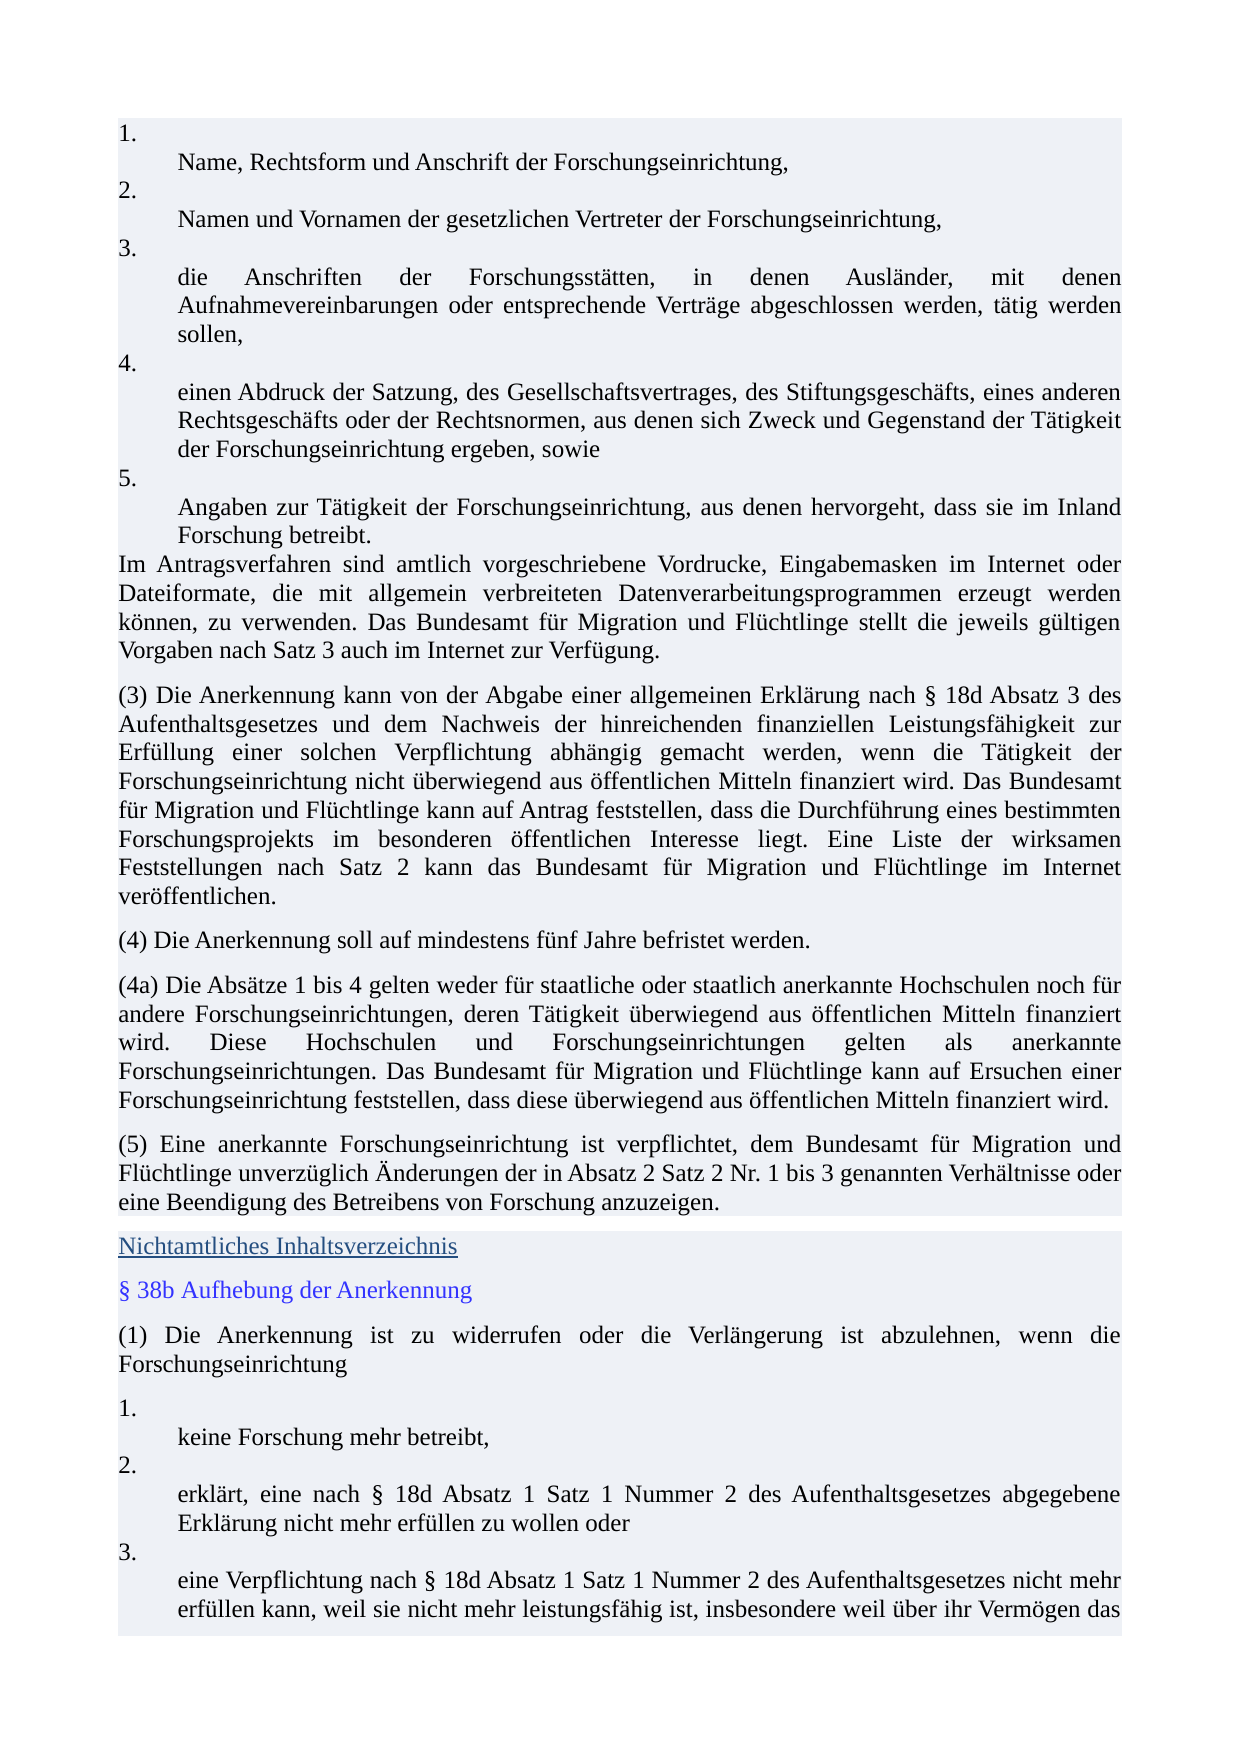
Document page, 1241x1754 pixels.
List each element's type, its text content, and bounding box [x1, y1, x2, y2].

subtitle § 38b Aufhebung der Anerkennung [118, 1276, 1122, 1304]
subtitle 1. [118, 118, 1122, 147]
text (3) Die Anerkennung kann von der Abgabe einer allgemeinen Erklärung nach § 18d Absatz 3 des Aufenthaltsgesetzes und dem Nachweis der hinreichenden finanziellen Leistungsfähigkeit zur Erfüllung einer solchen Verpflichtung abhängig gemacht werden, wenn die Tätigkeit der Forschungseinrichtung nicht überwiegend aus öffentlichen Mitteln finanziert wird. Das Bundesamt für Migration und Flüchtlinge kann auf Antrag feststellen, dass die Durchführung eines bestimmten Forschungsprojekts im besonderen öffentlichen Interesse liegt. Eine Liste der wirksamen Feststellungen nach Satz 2 kann das Bundesamt für Migration und Flüchtlinge im Internet veröffentlichen. [118, 680, 1122, 910]
text (1) Die Anerkennung ist zu widerrufen oder die Verlängerung ist abzulehnen, wenn die Forschungseinrichtung [118, 1320, 1122, 1377]
list Namen und Vornamen der gesetzlichen Vertreter der Forschungseinrichtung, [177, 204, 1122, 233]
subtitle 1. [118, 1393, 1122, 1422]
list keine Forschung mehr betreibt, [177, 1422, 1122, 1451]
list die Anschriften der Forschungsstätten, in denen Ausländer, mit denen Aufnahmevereinbarungen oder entsprechende Verträge abgeschlossen werden, tätig werden sollen, [177, 262, 1122, 348]
text Nichtamtliches Inhaltsverzeichnis [118, 1231, 1122, 1260]
list einen Abdruck der Satzung, des Gesellschaftsvertrages, des Stiftungsgeschäfts, eines anderen Rechtsgeschäfts oder der Rechtsnormen, aus denen sich Zweck und Gegenstand der Tätigkeit der Forschungseinrichtung ergeben, sowie [177, 377, 1122, 463]
text (4a) Die Absätze 1 bis 4 gelten weder für staatliche oder staatlich anerkannte Hochschulen noch für andere Forschungseinrichtungen, deren Tätigkeit überwiegend aus öffentlichen Mitteln finanziert wird. Diese Hochschulen und Forschungseinrichtungen gelten als anerkannte Forschungseinrichtungen. Das Bundesamt für Migration und Flüchtlinge kann auf Ersuchen einer Forschungseinrichtung feststellen, dass diese überwiegend aus öffentlichen Mitteln finanziert wird. [118, 970, 1122, 1114]
subtitle 2. [118, 176, 1122, 204]
list erklärt, eine nach § 18d Absatz 1 Satz 1 Nummer 2 des Aufenthaltsgesetzes abgegebene Erklärung nicht mehr erfüllen zu wollen oder [177, 1479, 1122, 1537]
subtitle 2. [118, 1451, 1122, 1479]
text (5) Eine anerkannte Forschungseinrichtung ist verpflichtet, dem Bundesamt für Migration und Flüchtlinge unverzüglich Änderungen der in Absatz 2 Satz 2 Nr. 1 bis 3 genannten Verhältnisse oder eine Beendigung des Betreibens von Forschung anzuzeigen. [118, 1129, 1122, 1216]
list Angaben zur Tätigkeit der Forschungseinrichtung, aus denen hervorgeht, dass sie im Inland Forschung betreibt. [177, 492, 1122, 549]
text (4) Die Anerkennung soll auf mindestens fünf Jahre befristet werden. [118, 926, 1122, 954]
subtitle 5. [118, 463, 1122, 492]
subtitle 3. [118, 233, 1122, 262]
list Name, Rechtsform und Anschrift der Forschungseinrichtung, [177, 147, 1122, 176]
text Im Antragsverfahren sind amtlich vorgeschriebene Vordrucke, Eingabemasken im Internet oder Dateiformate, die mit allgemein verbreiteten Datenverarbeitungsprogrammen erzeugt werden können, zu verwenden. Das Bundesamt für Migration und Flüchtlinge stellt die jeweils gültigen Vorgaben nach Satz 3 auch im Internet zur Verfügung. [118, 549, 1122, 664]
subtitle 4. [118, 348, 1122, 377]
subtitle 3. [118, 1537, 1122, 1566]
list eine Verpflichtung nach § 18d Absatz 1 Satz 1 Nummer 2 des Aufenthaltsgesetzes nicht mehr erfüllen kann, weil sie nicht mehr leistungsfähig ist, insbesondere weil über ihr Vermögen das [177, 1566, 1122, 1623]
